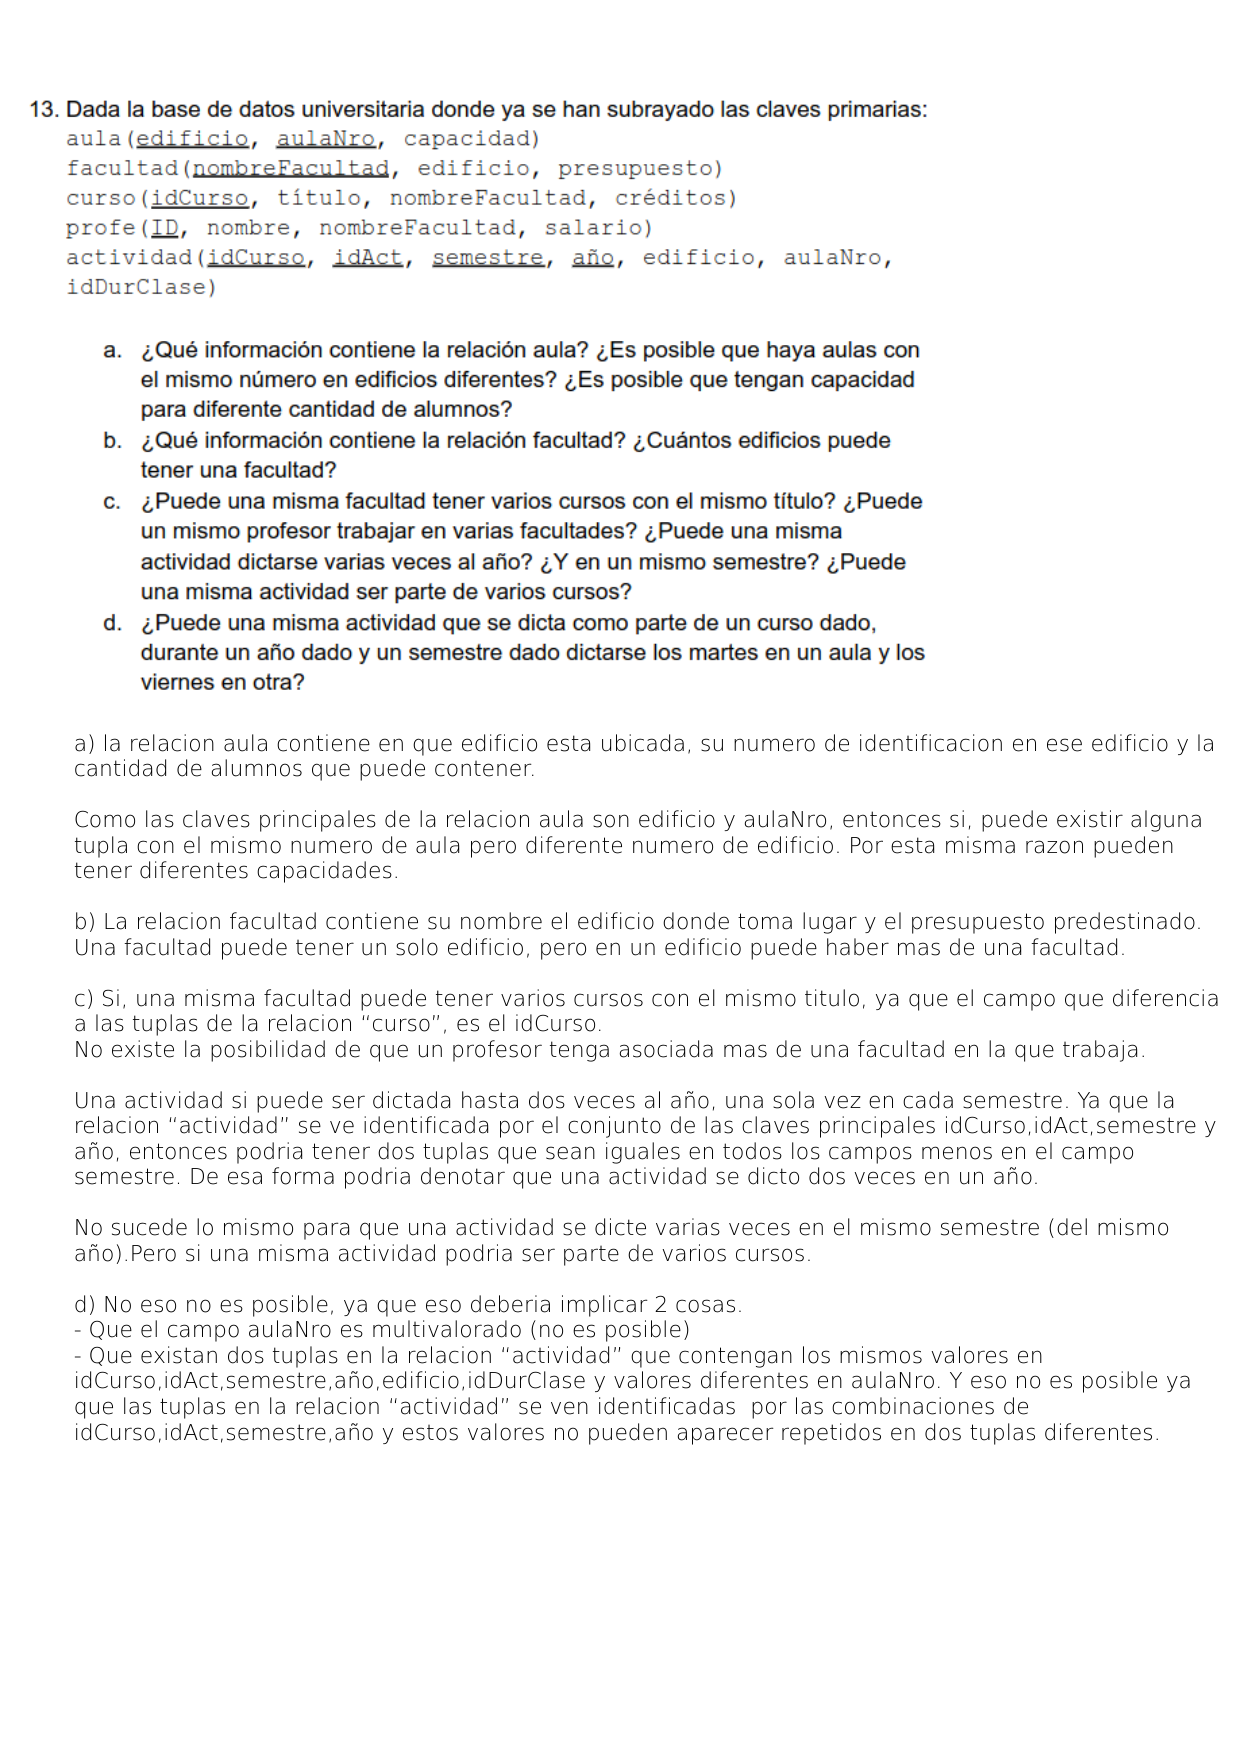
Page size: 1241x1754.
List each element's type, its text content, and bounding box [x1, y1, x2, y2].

text Una actividad si puede ser dictada hasta dos veces al año, una sola vez en cada semestre. Ya que la relacion “actividad” se ve identificada por el conjunto de las claves principales idCurso,idAct,semestre y año, entonces podria tener dos tuplas que sean iguales en todos los campos menos en el campo semestre. De esa forma podria denotar que una actividad se dicto dos veces en un año. [73, 1088, 1227, 1190]
text - Que existan dos tuplas en la relacion “actividad” que contengan los mismos valores en idCurso,idAct,semestre,año,edificio,idDurClase y valores diferentes en aulaNro. Y eso no es posible ya que las tuplas en la relacion “actividad” se ven identificadas por las combinaciones de idCurso,idAct,semestre,año y estos valores no pueden aparecer repetidos en dos tuplas diferentes. [73, 1343, 1227, 1445]
text a) la relacion aula contiene en que edificio esta ubicada, su numero de identificacion en ese edificio y la cantidad de alumnos que puede contener. [73, 731, 1227, 782]
text No existe la posibilidad de que un profesor tenga asociada mas de una facultad en la que trabaja. [73, 1037, 1227, 1062]
picture [11, 86, 944, 698]
text No sucede lo mismo para que una actividad se dicte varias veces en el mismo semestre (del mismo año).Pero si una misma actividad podria ser parte de varios cursos. [73, 1216, 1227, 1267]
text c) Si, una misma facultad puede tener varios cursos con el mismo titulo, ya que el campo que diferencia a las tuplas de la relacion “curso”, es el idCurso. [73, 986, 1227, 1037]
text Como las claves principales de la relacion aula son edificio y aulaNro, entonces si, puede existir alguna tupla con el mismo numero de aula pero diferente numero de edificio. Por esta misma razon pueden tener diferentes capacidades. [73, 807, 1227, 884]
text - Que el campo aulaNro es multivalorado (no es posible) [73, 1318, 1227, 1343]
text d) No eso no es posible, ya que eso deberia implicar 2 cosas. [73, 1292, 1227, 1318]
text b) La relacion facultad contiene su nombre el edificio donde toma lugar y el presupuesto predestinado. Una facultad puede tener un solo edificio, pero en un edificio puede haber mas de una facultad. [73, 909, 1227, 960]
